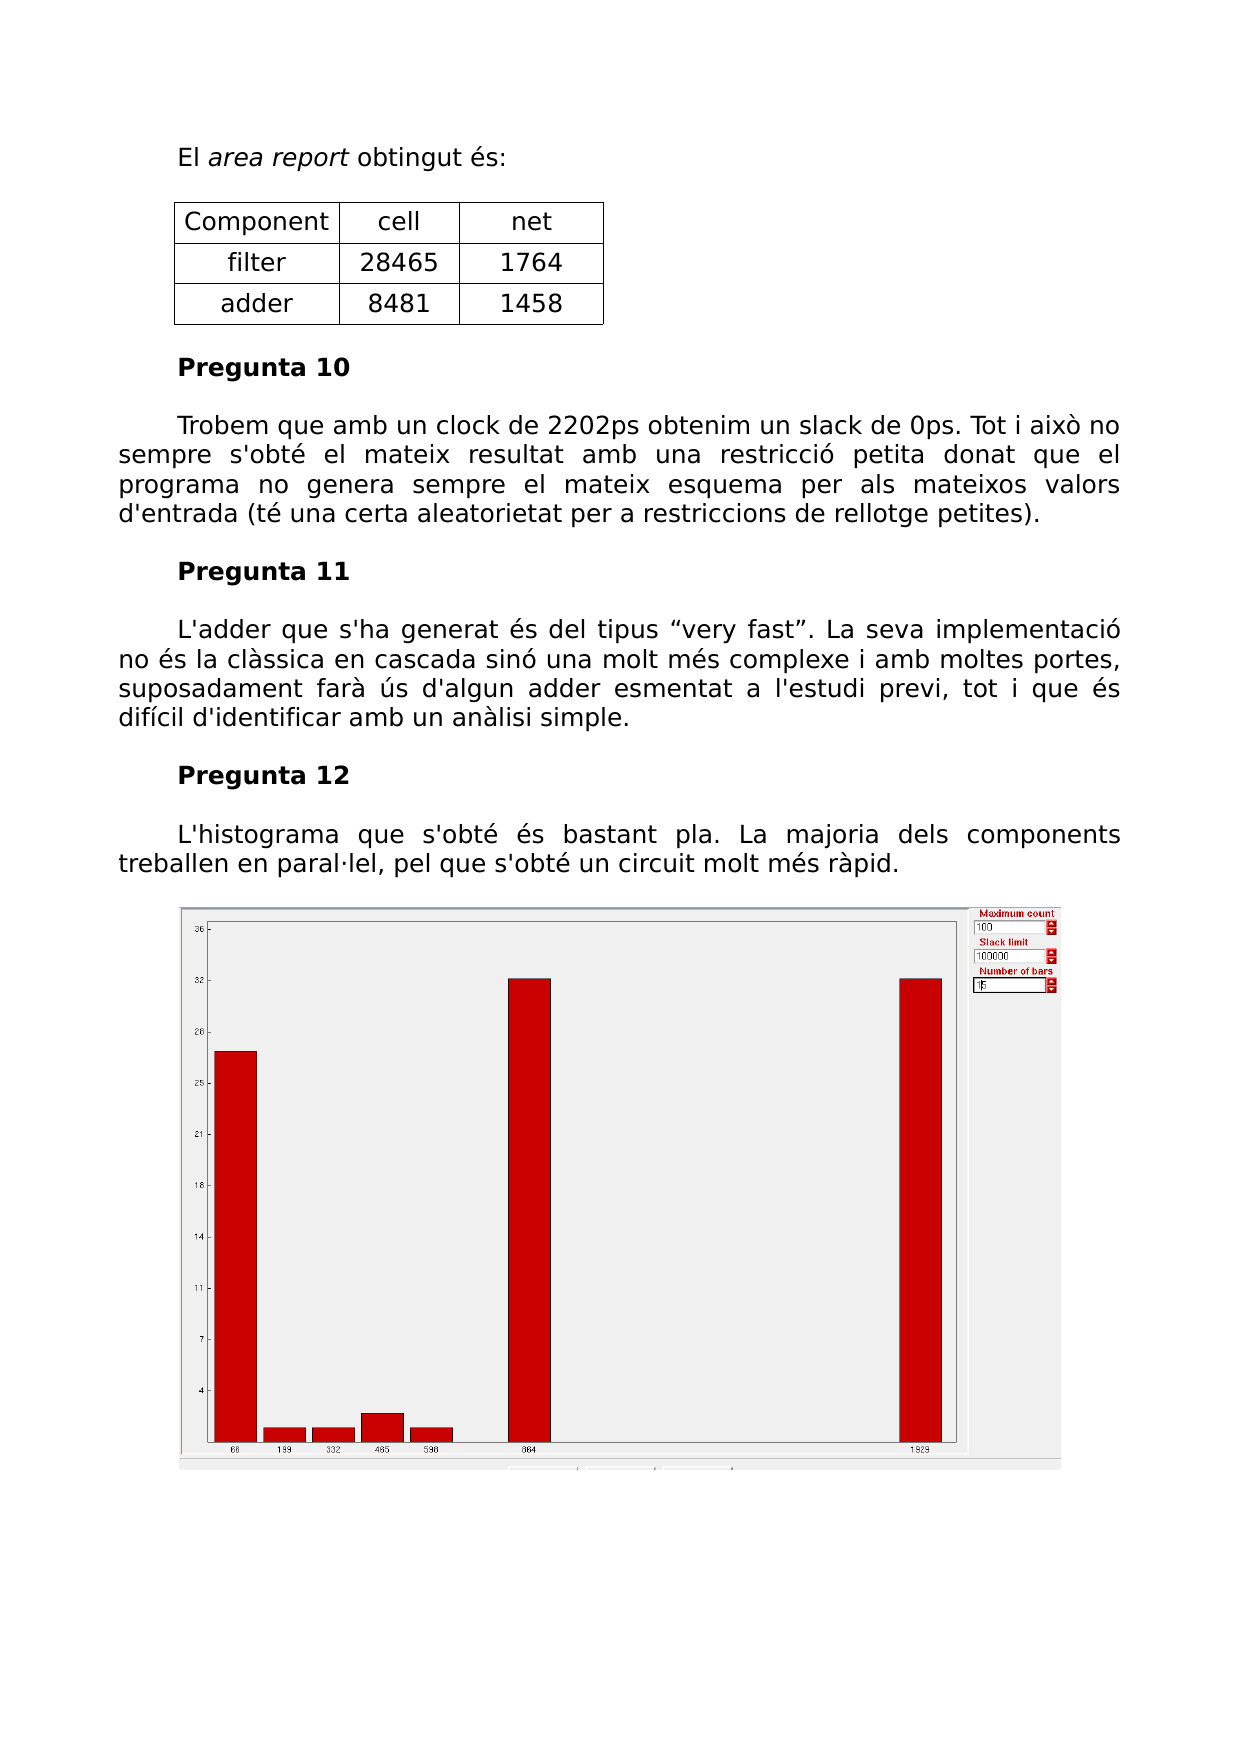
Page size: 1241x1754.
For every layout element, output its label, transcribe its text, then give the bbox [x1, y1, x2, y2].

table_header cell [340, 203, 459, 242]
table_header net [460, 203, 603, 242]
text Trobem que amb un clock de 2202ps obtenim un slack de 0ps. Tot i això no sempre s'obté el mateix resultat amb una restricció petita donat que el programa no genera sempre el mateix esquema per als mateixos valors d'entrada (té una certa aleatorietat per a restriccions de rellotge petites). [118, 411, 1122, 528]
table_cell adder [175, 284, 339, 324]
text El area report obtingut és: [118, 143, 1122, 172]
text L'histograma que s'obté és bastant pla. La majoria dels components treballen en paral·lel, pel que s'obté un circuit molt més ràpid. [118, 820, 1122, 878]
text L'adder que s'ha generat és del tipus “very fast”. La seva implementació no és la clàssica en cascada sinó una molt més complexe i amb moltes portes, suposadament farà ús d'algun adder esmentat a l'estudi previ, tot i que és difícil d'identificar amb un anàlisi simple. [118, 616, 1122, 732]
text Pregunta 11 [118, 557, 1122, 586]
table_cell 8481 [340, 284, 459, 324]
table_cell 28465 [340, 244, 459, 283]
table_cell filter [175, 244, 339, 283]
table_header Component [175, 203, 339, 242]
text Pregunta 10 [118, 353, 1122, 382]
table_cell 1458 [460, 284, 603, 324]
table_cell 1764 [460, 244, 603, 283]
text Pregunta 12 [118, 761, 1122, 791]
picture [179, 907, 1061, 1470]
